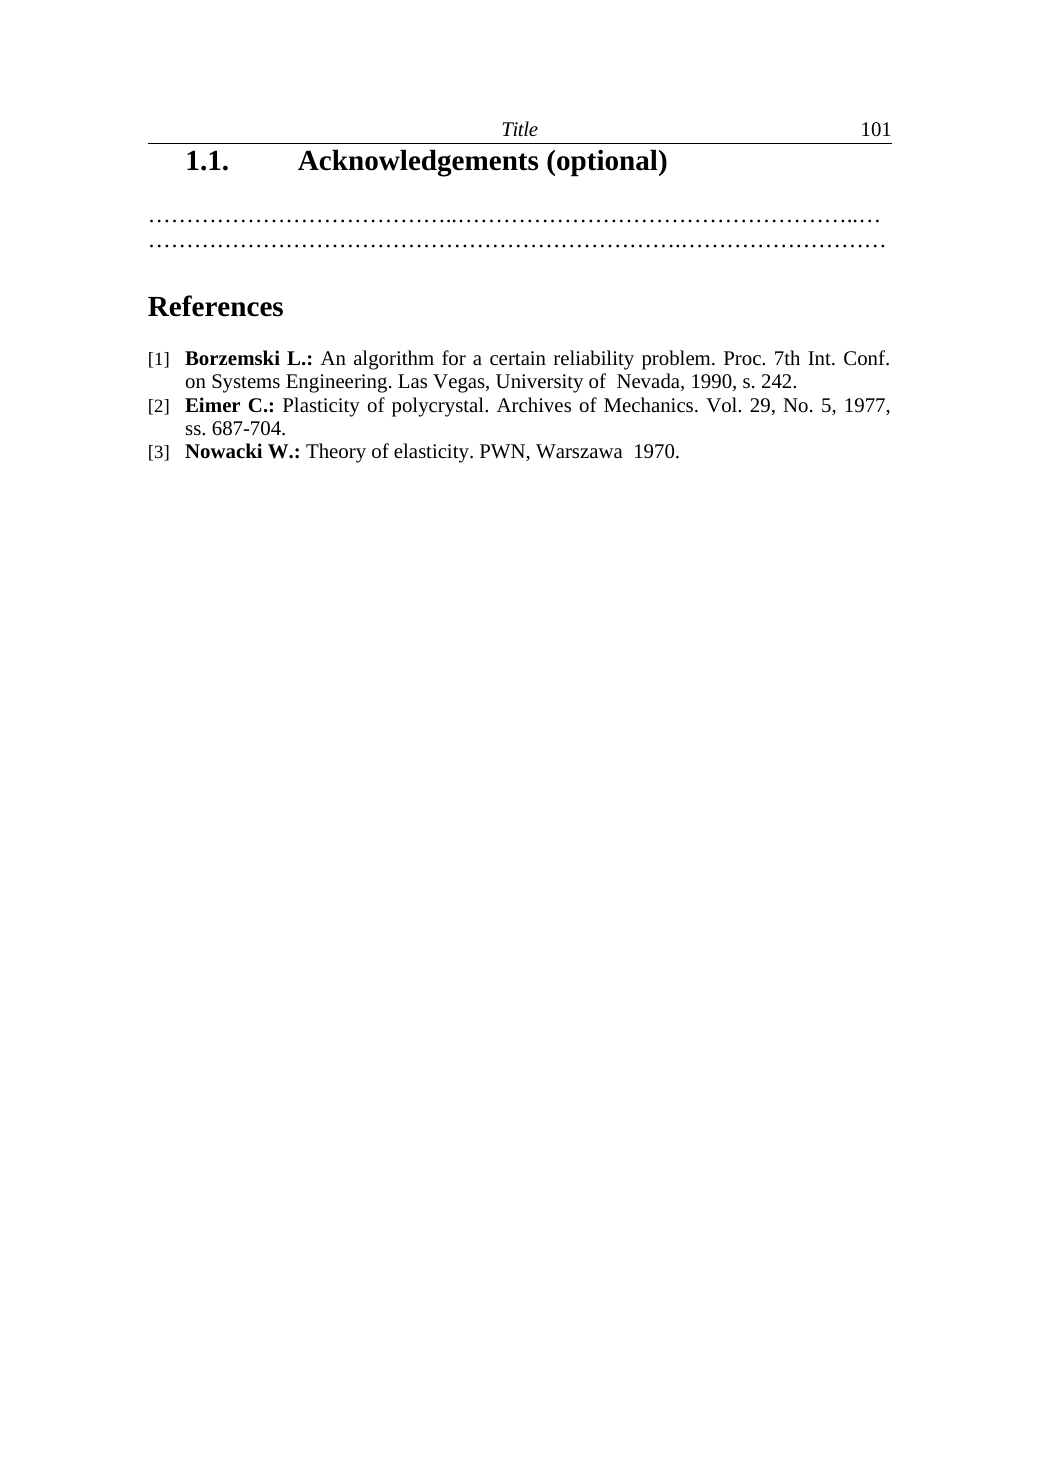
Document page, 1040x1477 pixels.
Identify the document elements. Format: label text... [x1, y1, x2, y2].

list Borzemski L.: An algorithm for a certain reliability problem. Proc. 7th Int. Conf. on Systems Engineering. Las Vegas, University of Nevada, 1990, s. 242. [148, 347, 892, 393]
text References [148, 290, 892, 322]
text …………………………………..……………………………………………..… …………………………………………………………….……………………… [148, 202, 892, 252]
subtitle Acknowledgements (optional) [185, 144, 892, 177]
list Eimer C.: Plasticity of polycrystal. Archives of Mechanics. Vol. 29, No. 5, 1977, ss. 687-704. [148, 393, 892, 440]
list Nowacki W.: Theory of elasticity. PWN, Warszawa 1970. [148, 440, 892, 463]
